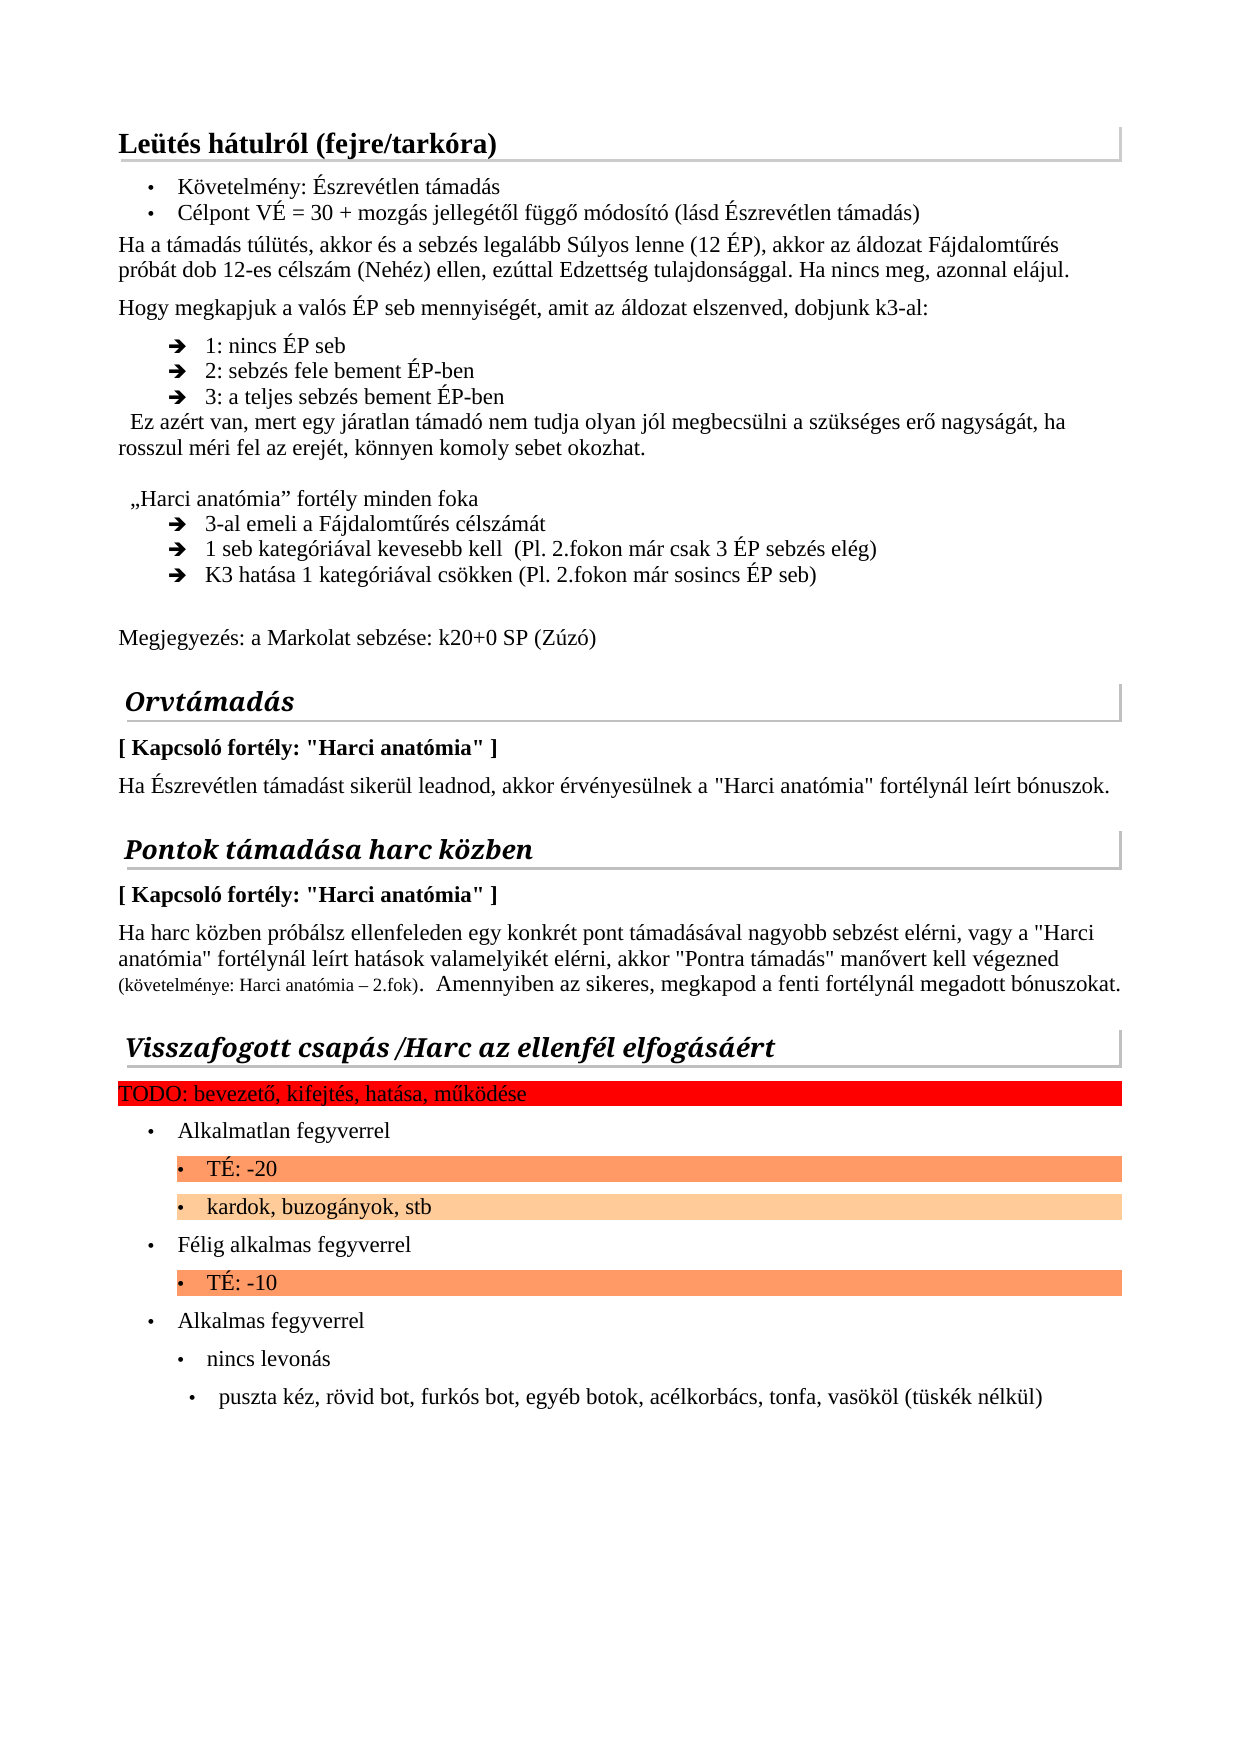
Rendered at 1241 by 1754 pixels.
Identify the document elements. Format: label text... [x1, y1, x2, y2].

subtitle Leütés hátulról (fejre/tarkóra) [118, 127, 1119, 159]
text [ Kapcsoló fortély: "Harci anatómia" ] [118, 735, 1122, 760]
list 2: sebzés fele bement ÉP-ben [156, 358, 1122, 384]
list 1 seb kategóriával kevesebb kell (Pl. 2.fokon már csak 3 ÉP sebzés elég) [156, 536, 1122, 562]
list Célpont VÉ = 30 + mozgás jellegétől függő módosító (lásd Észrevétlen támadás) [148, 200, 1122, 225]
list TÉ: -20 [177, 1156, 1122, 1182]
list K3 hatása 1 kategóriával csökken (Pl. 2.fokon már sosincs ÉP seb) [156, 562, 1122, 587]
text [ Kapcsoló fortély: "Harci anatómia" ] [118, 882, 1122, 908]
text Hogy megkapjuk a valós ÉP seb mennyiségét, amit az áldozat elszenved, dobjunk k3-al: [118, 295, 1122, 321]
subtitle Visszafogott csapás /Harc az ellenfél elfogásáért [124, 1029, 1119, 1065]
list kardok, buzogányok, stb [177, 1194, 1122, 1220]
text TODO: bevezető, kifejtés, hatása, működése [118, 1081, 1122, 1106]
list 1: nincs ÉP seb [156, 333, 1122, 358]
list Követelmény: Észrevétlen támadás [148, 174, 1122, 199]
list Alkalmas fegyverrel [148, 1308, 1122, 1333]
text Megjegyezés: a Markolat sebzése: k20+0 SP (Zúzó) [118, 625, 1122, 651]
text Ha harc közben próbálsz ellenfeleden egy konkrét pont támadásával nagyobb sebzést elérni, vagy a "Harci anatómia" fortélynál leírt hatások valamelyikét elérni, akkor "Pontra támadás" manővert kell végezned (követelménye: Harci anatómia – 2.fok). Amennyiben az sikeres, megkapod a fenti fortélynál megadott bónuszokat. [118, 920, 1122, 996]
list Félig alkalmas fegyverrel [148, 1232, 1122, 1258]
subtitle Orvtámadás [124, 684, 1119, 719]
list 3: a teljes sebzés bement ÉP-ben [156, 384, 1122, 409]
list TÉ: -10 [177, 1270, 1122, 1296]
text Ez azért van, mert egy járatlan támadó nem tudja olyan jól megbecsülni a szükséges erő nagyságát, ha rosszul méri fel az erejét, könnyen komoly sebet okozhat. [118, 409, 1122, 460]
subtitle Pontok támadása harc közben [124, 831, 1119, 867]
list nincs levonás [177, 1346, 1122, 1371]
text Ha a támadás túlütés, akkor és a sebzés legalább Súlyos lenne (12 ÉP), akkor az áldozat Fájdalomtűrés próbát dob 12-es célszám (Nehéz) ellen, ezúttal Edzettség tulajdonsággal. Ha nincs meg, azonnal elájul. [118, 232, 1122, 283]
list Alkalmatlan fegyverrel [148, 1118, 1122, 1144]
list puszta kéz, rövid bot, furkós bot, egyéb botok, acélkorbács, tonfa, vasököl (tüskék nélkül) [177, 1384, 1122, 1409]
text Ha Észrevétlen támadást sikerül leadnod, akkor érvényesülnek a "Harci anatómia" fortélynál leírt bónuszok. [118, 773, 1122, 798]
list 3-al emeli a Fájdalomtűrés célszámát [156, 511, 1122, 536]
text „Harci anatómia” fortély minden foka [118, 486, 1122, 511]
